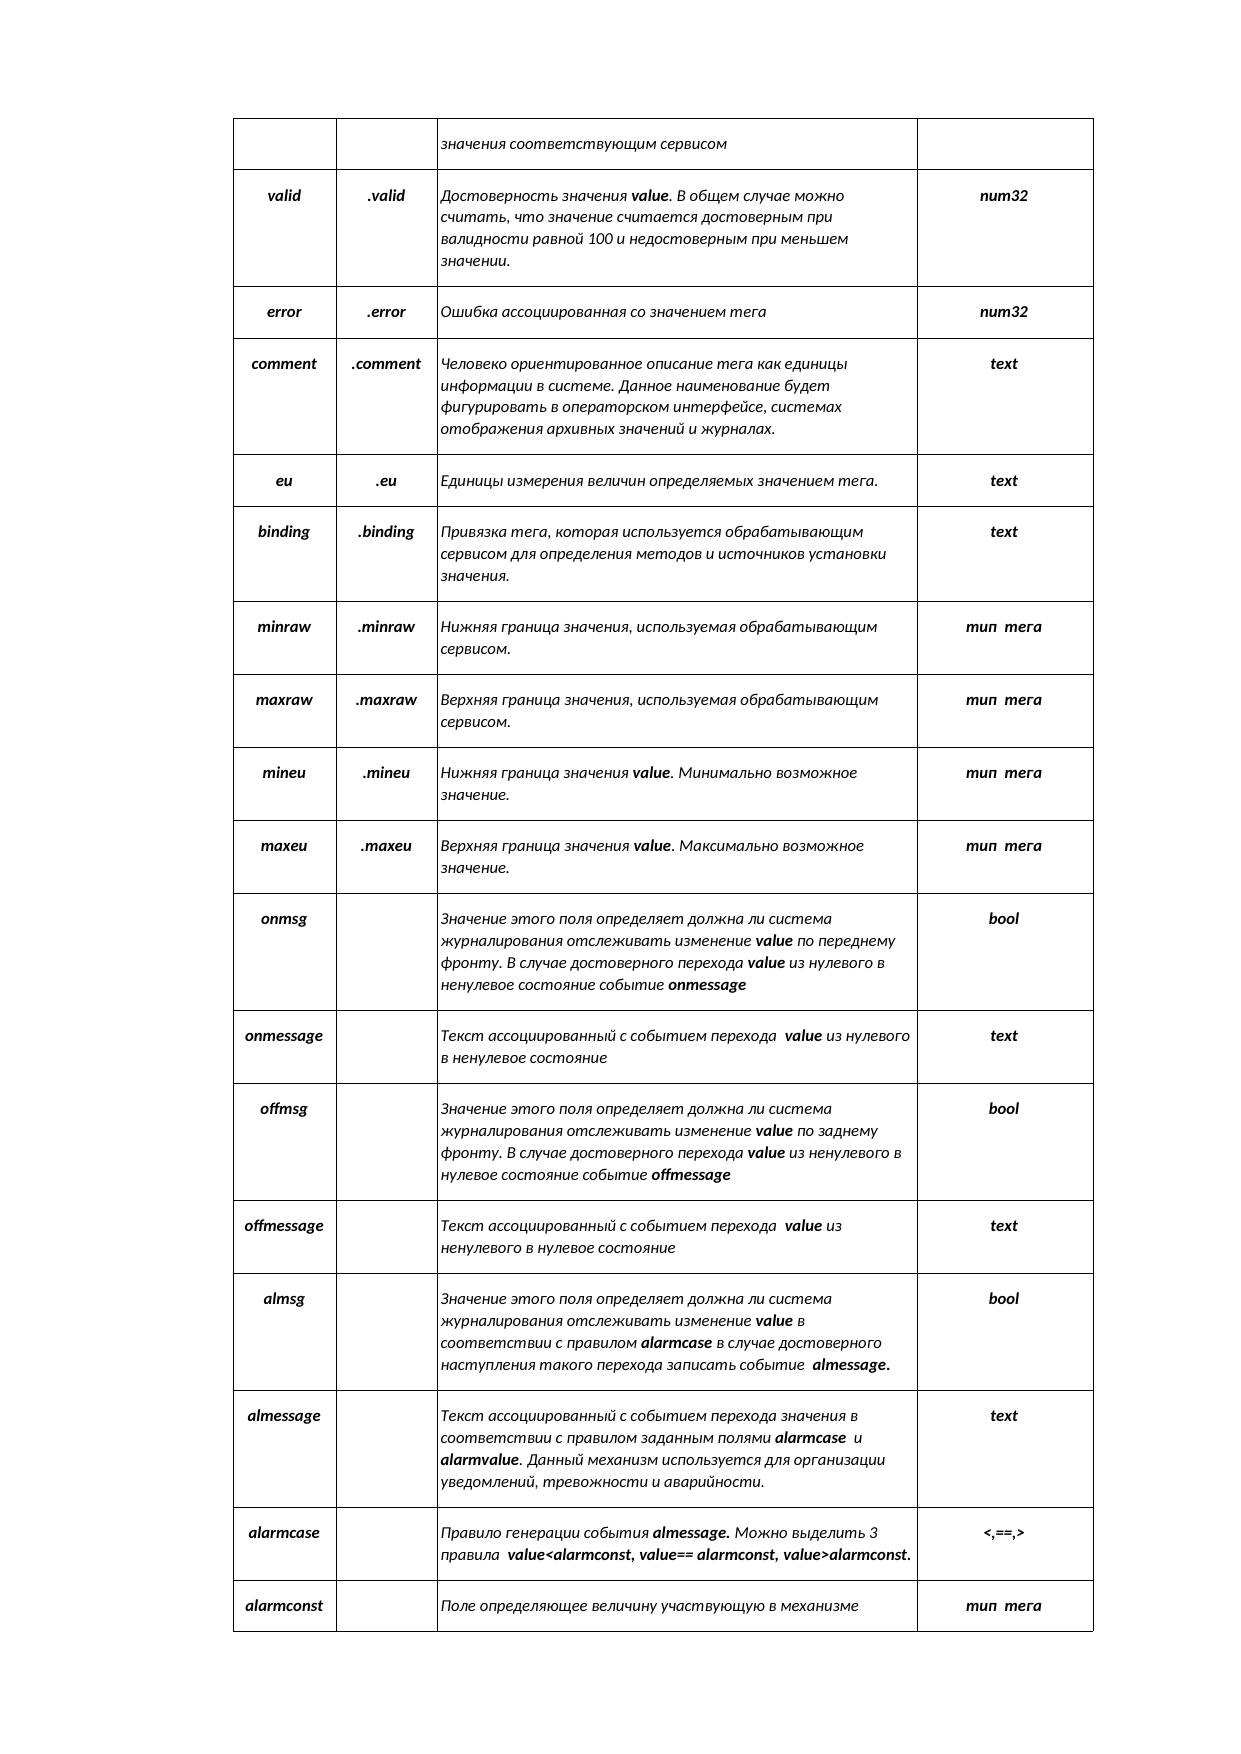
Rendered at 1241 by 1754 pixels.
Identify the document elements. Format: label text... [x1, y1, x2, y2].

table_cell binding [234, 507, 336, 601]
table_cell Привязка тега, которая используется обрабатывающим сервисом для определения методов и источников установки значения. [438, 507, 917, 601]
table_cell тип тега [918, 821, 1093, 893]
table_cell .valid [337, 170, 437, 286]
table_cell comment [234, 339, 336, 454]
table_cell error [234, 287, 336, 337]
table_cell значения соответствующим сервисом [438, 119, 917, 169]
table_cell Правило генерации события almessage. Можно выделить 3 правила value<alarmconst, value== alarmconst, value>alarmconst. [438, 1508, 917, 1580]
table_cell .eu [337, 455, 437, 506]
table_cell Текст ассоциированный с событием перехода значения в соответствии с правилом заданным полями alarmcase и alarmvalue. Данный механизм используется для организации уведомлений, тревожности и аварийности. [438, 1391, 917, 1507]
table_cell .error [337, 287, 437, 337]
table_cell almessage [234, 1391, 336, 1507]
table_cell Человеко ориентированное описание тега как единицы информации в системе. Данное наименование будет фигурировать в операторском интерфейсе, системах отображения архивных значений и журналах. [438, 339, 917, 454]
table_cell .comment [337, 339, 437, 454]
table_cell text [918, 1011, 1093, 1083]
table_cell Нижняя граница значения, используемая обрабатывающим сервисом. [438, 602, 917, 674]
table_cell [337, 119, 437, 169]
table_cell Верхняя граница значения, используемая обрабатывающим сервисом. [438, 675, 917, 747]
table_cell valid [234, 170, 336, 286]
table_cell Ошибка ассоциированная со значением тега [438, 287, 917, 337]
table_cell onmessage [234, 1011, 336, 1083]
table_cell text [918, 1201, 1093, 1273]
table_cell тип тега [918, 1581, 1093, 1631]
table_cell num32 [918, 170, 1093, 286]
table_cell [234, 119, 336, 169]
table_cell .minraw [337, 602, 437, 674]
table_cell [337, 1011, 437, 1083]
table_cell bool [918, 1084, 1093, 1200]
table_cell Единицы измерения величин определяемых значением тега. [438, 455, 917, 506]
table_cell maxraw [234, 675, 336, 747]
table_cell .maxraw [337, 675, 437, 747]
table_cell .mineu [337, 748, 437, 820]
table_cell Текст ассоциированный с событием перехода value из ненулевого в нулевое состояние [438, 1201, 917, 1273]
table_cell [337, 1274, 437, 1390]
table_cell alarmcase [234, 1508, 336, 1580]
table_cell .maxeu [337, 821, 437, 893]
table_cell тип тега [918, 675, 1093, 747]
table_cell <,==,> [918, 1508, 1093, 1580]
table_cell alarmconst [234, 1581, 336, 1631]
table_cell Значение этого поля определяет должна ли система журналирования отслеживать изменение value по переднему фронту. В случае достоверного перехода value из нулевого в ненулевое состояние событие onmessage [438, 894, 917, 1010]
table_cell offmsg [234, 1084, 336, 1200]
table_cell тип тега [918, 748, 1093, 820]
table_cell text [918, 339, 1093, 454]
table_cell [337, 1201, 437, 1273]
table_cell [337, 1084, 437, 1200]
table_cell eu [234, 455, 336, 506]
table_cell [918, 119, 1093, 169]
table_cell [337, 1391, 437, 1507]
table_cell mineu [234, 748, 336, 820]
table_cell Верхняя граница значения value. Максимально возможное значение. [438, 821, 917, 893]
table_cell [337, 894, 437, 1010]
table_cell Поле определяющее величину участвующую в механизме [438, 1581, 917, 1631]
table_cell Текст ассоциированный с событием перехода value из нулевого в ненулевое состояние [438, 1011, 917, 1083]
table_cell text [918, 507, 1093, 601]
table_cell Достоверность значения value. В общем случае можно считать, что значение считается достоверным при валидности равной 100 и недостоверным при меньшем значении. [438, 170, 917, 286]
table_cell text [918, 455, 1093, 506]
table_cell [337, 1581, 437, 1631]
table_cell .binding [337, 507, 437, 601]
table_cell maxeu [234, 821, 336, 893]
table_cell num32 [918, 287, 1093, 337]
table_cell Значение этого поля определяет должна ли система журналирования отслеживать изменение value в соответствии с правилом alarmcase в случае достоверного наступления такого перехода записать событие almessage. [438, 1274, 917, 1390]
table_cell Значение этого поля определяет должна ли система журналирования отслеживать изменение value по заднему фронту. В случае достоверного перехода value из ненулевого в нулевое состояние событие offmessage [438, 1084, 917, 1200]
table_cell bool [918, 1274, 1093, 1390]
table_cell minraw [234, 602, 336, 674]
table_cell bool [918, 894, 1093, 1010]
table_cell text [918, 1391, 1093, 1507]
table_cell offmessage [234, 1201, 336, 1273]
table_cell Нижняя граница значения value. Минимально возможное значение. [438, 748, 917, 820]
table_cell тип тега [918, 602, 1093, 674]
table_cell almsg [234, 1274, 336, 1390]
table_cell onmsg [234, 894, 336, 1010]
table_cell [337, 1508, 437, 1580]
